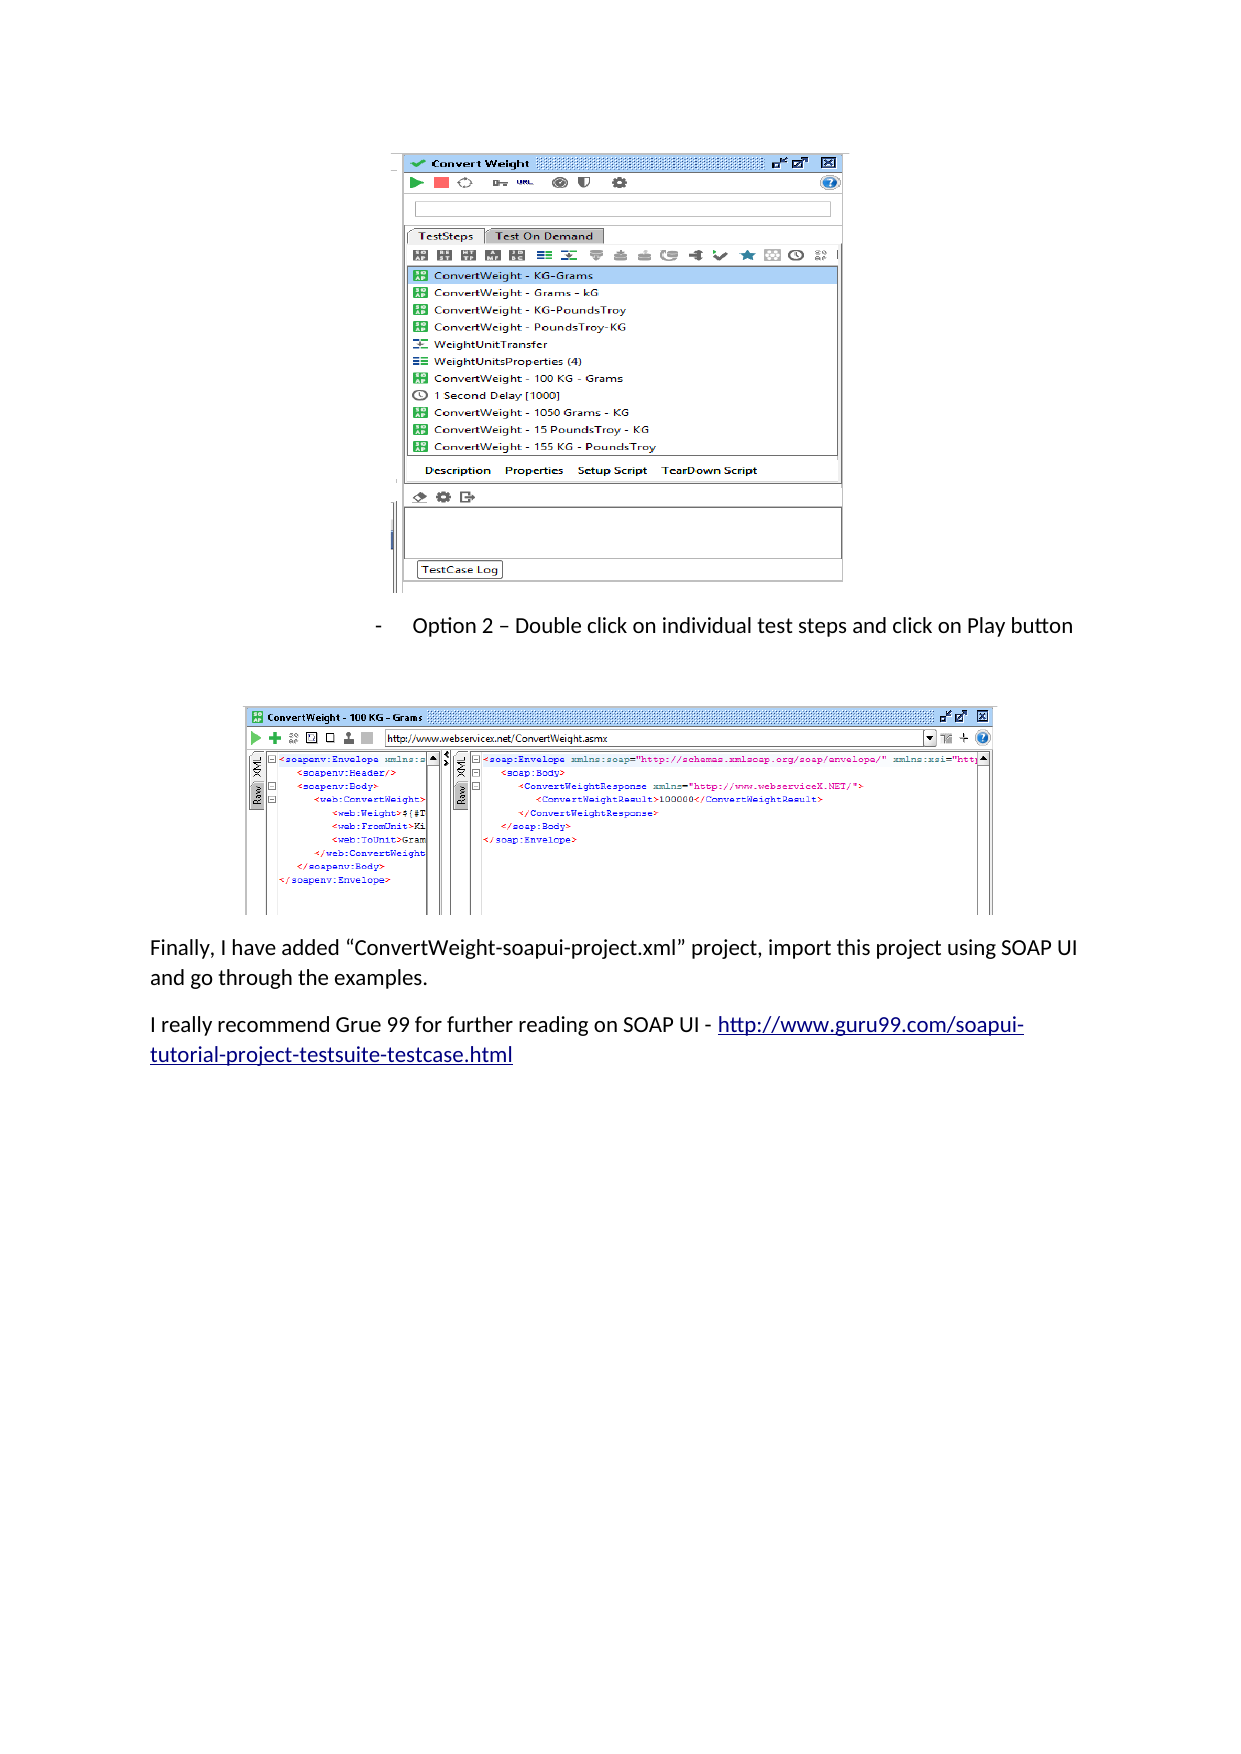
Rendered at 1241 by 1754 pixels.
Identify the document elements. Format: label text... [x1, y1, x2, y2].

text Finally, I have added “ConvertWeight-soapui-project.xml” project, import this project using SOAP UI and go through the examples. [150, 933, 1090, 991]
text I really recommend Grue 99 for further reading on SOAP UI - http://www.guru99.com/soapui-tutorial-project-testsuite-testcase.html [150, 1010, 1090, 1068]
list Option 2 – Double click on individual test steps and click on Play button [375, 611, 1090, 639]
